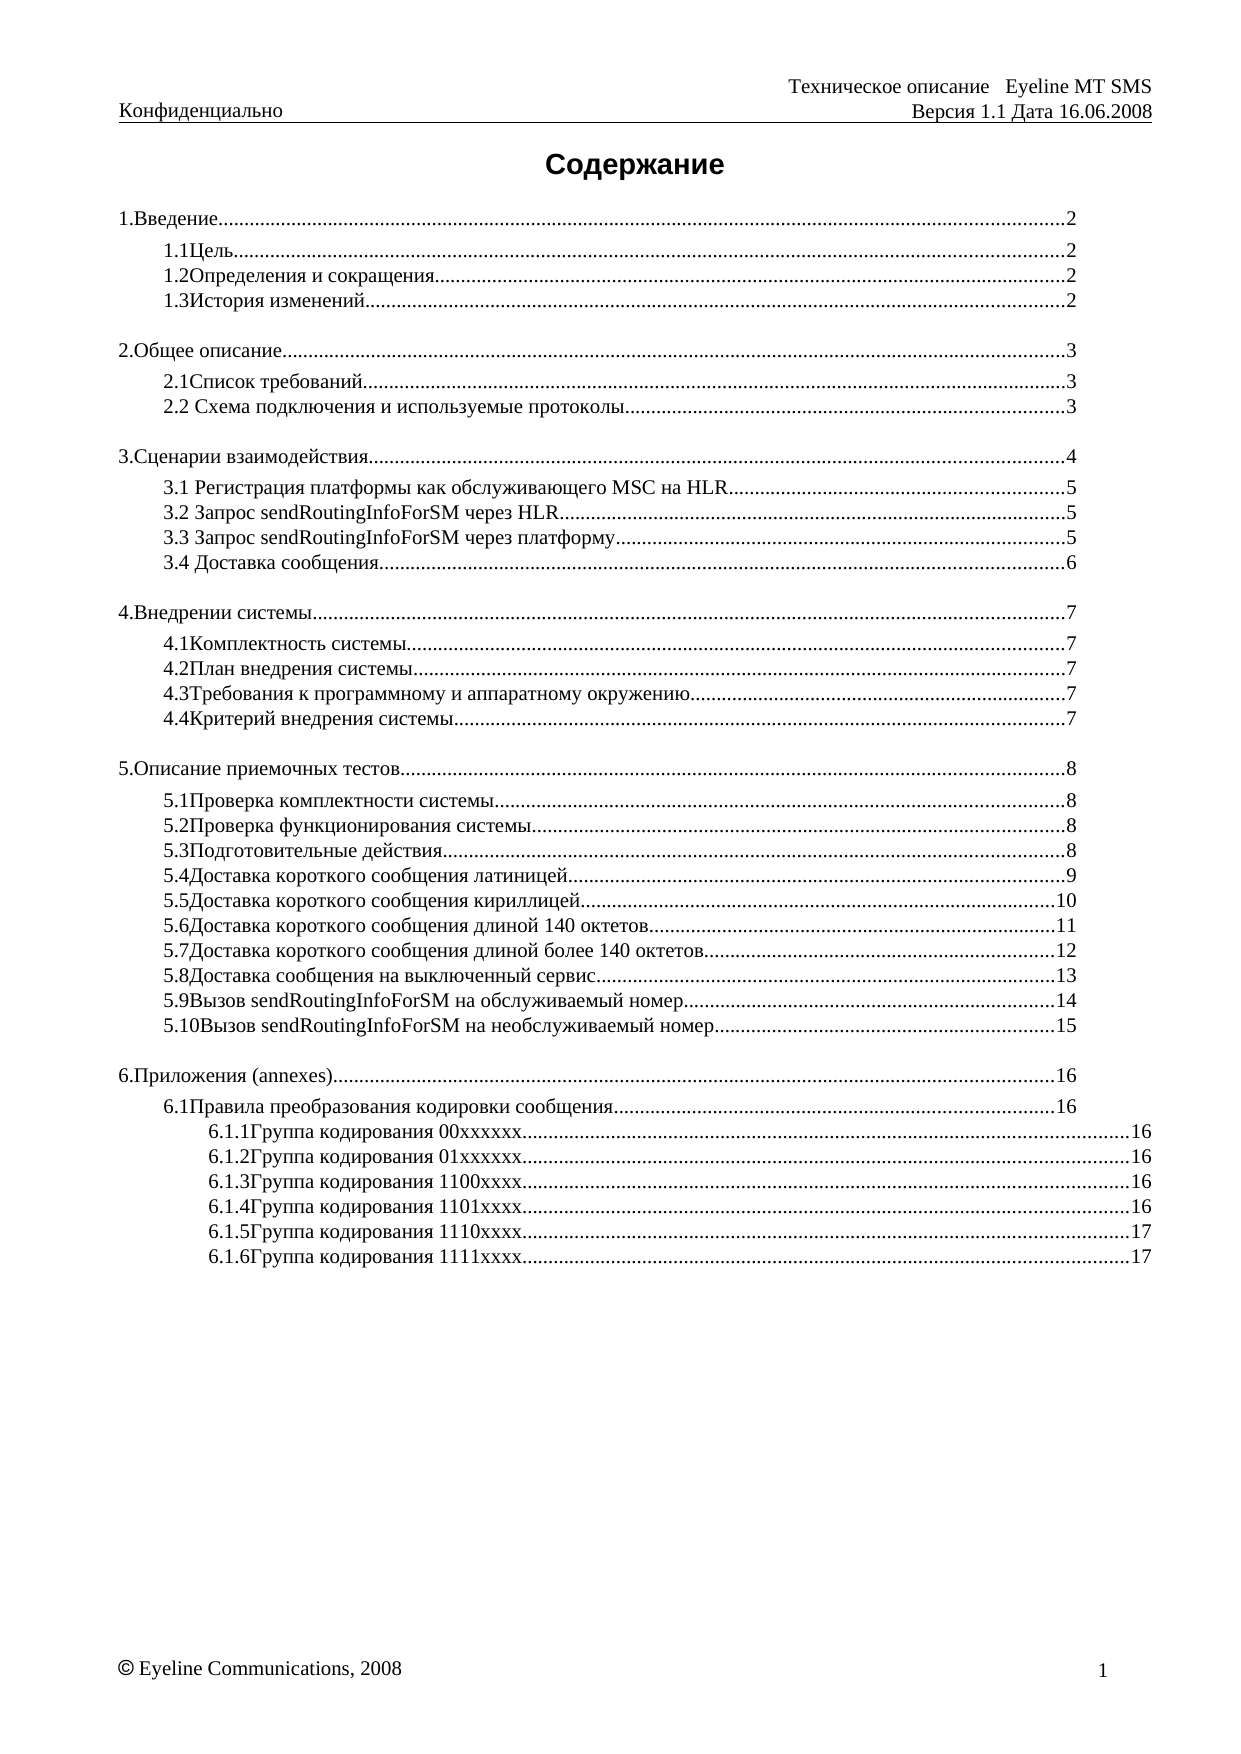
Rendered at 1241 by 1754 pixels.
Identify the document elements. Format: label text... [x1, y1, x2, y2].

text 3.Сценарии взаимодействия 4 [118, 443, 1076, 468]
text 5.5Доставка короткого сообщения кириллицей 10 [163, 887, 1076, 912]
text 3.1 Регистрация платформы как обслуживающего MSC на HLR 5 [163, 474, 1076, 499]
text 1.Введение 2 [118, 205, 1076, 230]
text 1.2Определения и сокращения 2 [163, 262, 1076, 287]
text 4.3Требования к программному и аппаратному окружению 7 [163, 680, 1076, 705]
text Содержание [118, 147, 1151, 180]
text 6.1.5Группа кодирования 1110xxxx 17 [208, 1218, 1151, 1243]
text 4.1Комплектность системы 7 [163, 630, 1076, 655]
text 4.Внедрении системы 7 [118, 599, 1076, 624]
text 3.4 Доставка сообщения 6 [163, 549, 1076, 574]
text 6.1.4Группа кодирования 1101xxxx 16 [208, 1193, 1151, 1218]
text 1.1Цель 2 [163, 237, 1076, 262]
text 5.7Доставка короткого сообщения длиной более 140 октетов 12 [163, 937, 1076, 962]
text 5.4Доставка короткого сообщения латиницей 9 [163, 862, 1076, 887]
text 5.2Проверка функционирования системы 8 [163, 812, 1076, 837]
text 1.3История изменений 2 [163, 287, 1076, 312]
text 4.4Критерий внедрения системы 7 [163, 705, 1076, 730]
text 5.3Подготовительные действия 8 [163, 837, 1076, 862]
text 5.6Доставка короткого сообщения длиной 140 октетов 11 [163, 912, 1076, 937]
text 6.1Правила преобразования кодировки сообщения 16 [163, 1093, 1076, 1118]
text 3.2 Запрос sendRoutingInfoForSM через HLR 5 [163, 499, 1076, 524]
text 6.1.3Группа кодирования 1100xxxx 16 [208, 1168, 1151, 1193]
text 5.10Вызов sendRoutingInfoForSM на необслуживаемый номер 15 [163, 1012, 1076, 1037]
text 3.3 Запрос sendRoutingInfoForSM через платформу 5 [163, 524, 1076, 549]
text 6.Приложения (annexes) 16 [118, 1062, 1076, 1087]
text 5.1Проверка комплектности системы 8 [163, 787, 1076, 812]
text 2.Общее описание 3 [118, 337, 1076, 362]
text 6.1.1Группа кодирования 00xxxxxx 16 [208, 1118, 1151, 1143]
text 4.2План внедрения системы 7 [163, 655, 1076, 680]
text 2.1Список требований 3 [163, 368, 1076, 393]
text 2.2 Схема подключения и используемые протоколы 3 [163, 393, 1076, 418]
text 6.1.6Группа кодирования 1111xxxx 17 [208, 1243, 1151, 1268]
text 6.1.2Группа кодирования 01xxxxxx 16 [208, 1143, 1151, 1168]
text 5.Описание приемочных тестов 8 [118, 755, 1076, 780]
text 5.8Доставка сообщения на выключенный сервис 13 [163, 962, 1076, 987]
text 5.9Вызов sendRoutingInfoForSM на обслуживаемый номер 14 [163, 987, 1076, 1012]
